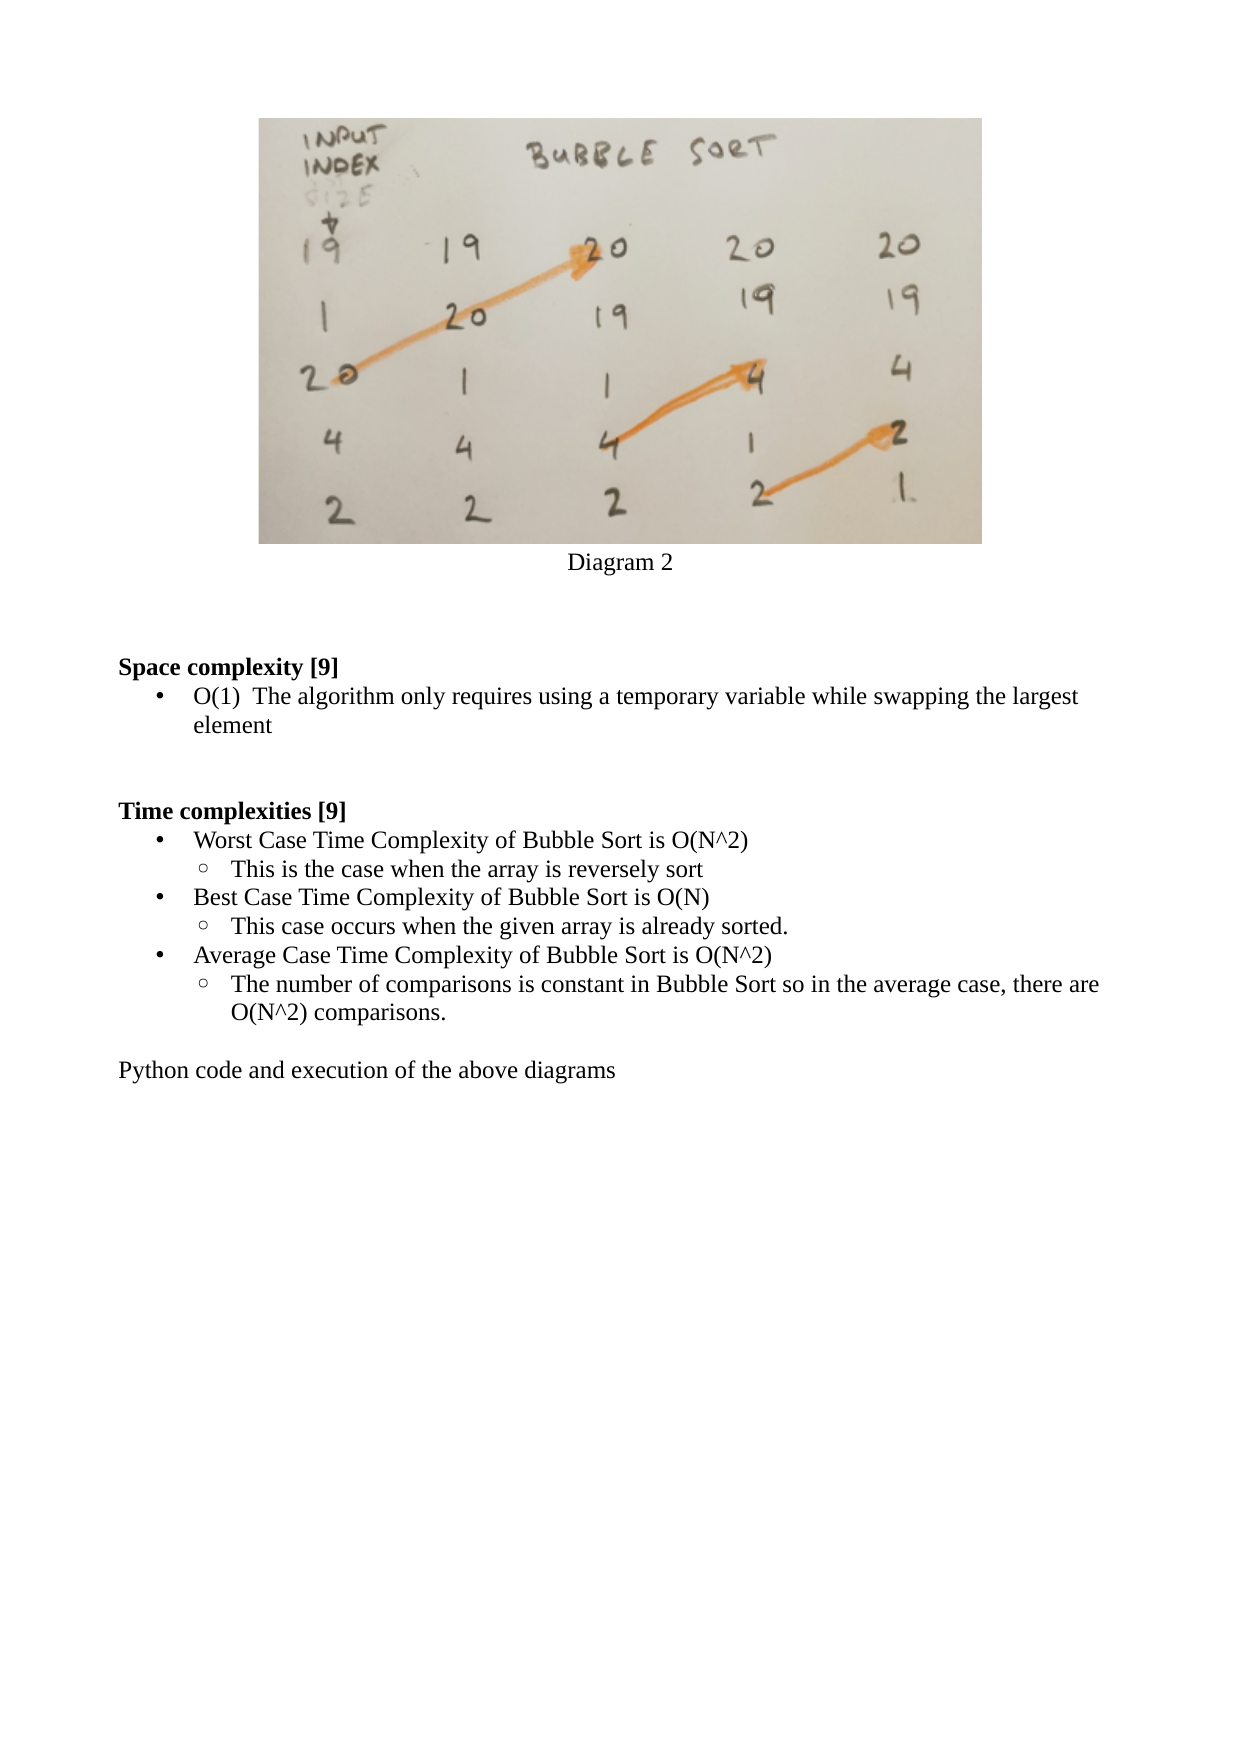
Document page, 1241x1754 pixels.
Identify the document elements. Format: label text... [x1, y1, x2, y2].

list This case occurs when the given array is already sorted. [193, 911, 1122, 940]
text Space complexity [9] [118, 652, 1122, 681]
list O(1) The algorithm only requires using a temporary variable while swapping the largest element [156, 681, 1122, 739]
list Best Case Time Complexity of Bubble Sort is O(N) [156, 882, 1122, 911]
text Python code and execution of the above diagrams [118, 1055, 1122, 1084]
list The number of comparisons is constant in Bubble Sort so in the average case, there are O(N^2) comparisons. [193, 969, 1122, 1026]
text Diagram 2 [118, 118, 1122, 576]
picture [258, 118, 982, 544]
list Average Case Time Complexity of Bubble Sort is O(N^2) [156, 940, 1122, 969]
list Worst Case Time Complexity of Bubble Sort is O(N^2) [156, 825, 1122, 854]
text Time complexities [9] [118, 796, 1122, 825]
list This is the case when the array is reversely sort [193, 854, 1122, 882]
